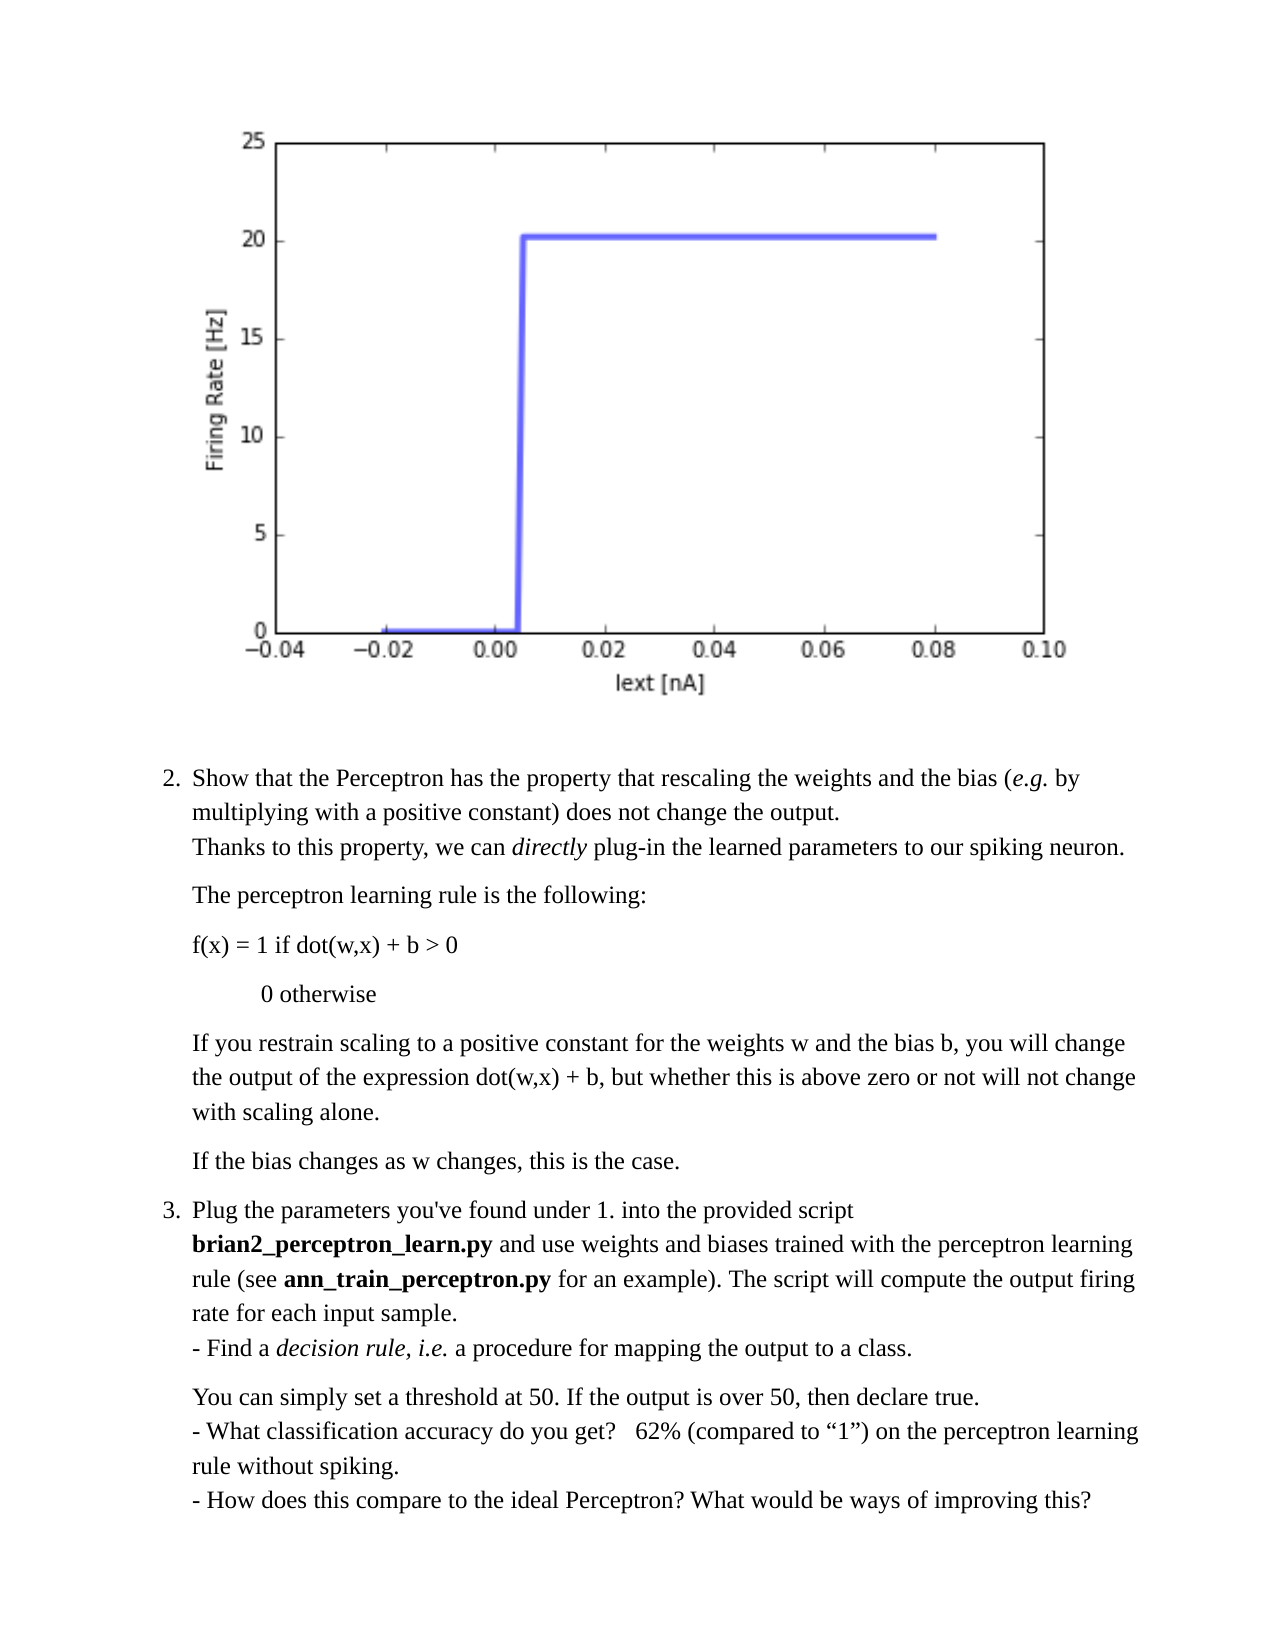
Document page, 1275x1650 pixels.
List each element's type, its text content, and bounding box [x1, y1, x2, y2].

list Plug the parameters you've found under 1. into the provided script brian2_perceptron_learn.py and use weights and biases trained with the perceptron learning rule (see ann_train_perceptron.py for an example). The script will compute the output firing rate for each input sample. - Find a decision rule, i.e. a procedure for mapping the output to a class. [162, 1195, 1157, 1362]
list You can simply set a threshold at 50. If the output is over 50, then declare true. - What classification accuracy do you get? 62% (compared to “1”) on the perceptron learning rule without spiking. - How does this compare to the ideal Perceptron? What would be ways of improving this? [162, 1382, 1157, 1514]
list If the bias changes as w changes, this is the case. [162, 1146, 1157, 1174]
list f(x) = 1 if dot(w,x) + b > 0 [162, 930, 1157, 958]
list If you restrain scaling to a positive constant for the weights w and the bias b, you will change the output of the expression dot(w,x) + b, but whether this is above zero or not will not change with scaling alone. [162, 1028, 1157, 1126]
list The perceptron learning rule is the following: [162, 881, 1157, 909]
list 0 otherwise [162, 979, 1157, 1007]
list Show that the Perceptron has the property that rescaling the weights and the bias (e.g. by multiplying with a positive constant) does not change the output. Thanks to this property, we can directly plug-in the learned parameters to our spiking neuron. [162, 763, 1157, 860]
picture [194, 118, 1081, 708]
